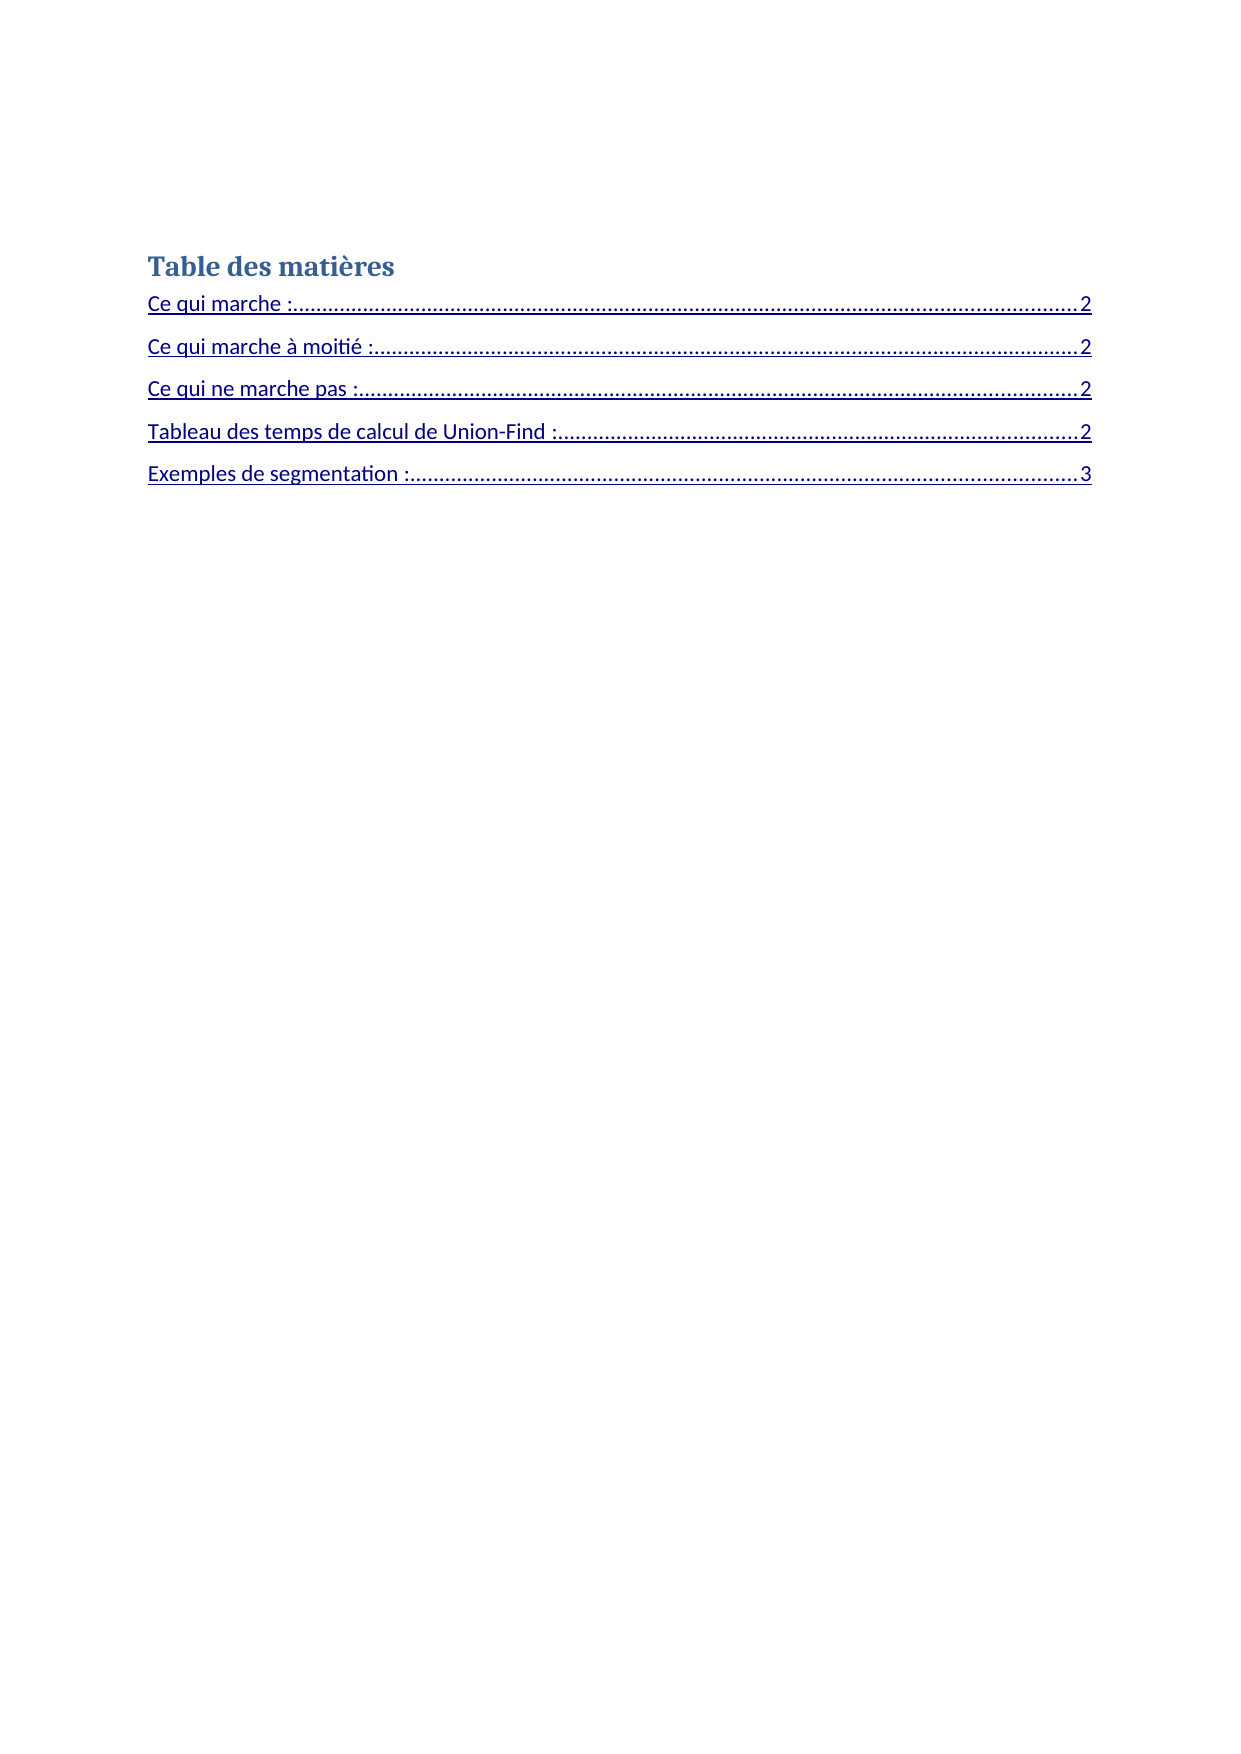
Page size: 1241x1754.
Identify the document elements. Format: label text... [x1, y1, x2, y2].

text Ce qui marche : 2 [148, 289, 1093, 317]
text Table des matières [148, 251, 1093, 284]
text Tableau des temps de calcul de Union-Find : 2 [148, 417, 1093, 445]
text Ce qui marche à moitié : 2 [148, 332, 1093, 360]
text Ce qui ne marche pas : 2 [148, 374, 1093, 402]
text Exemples de segmentation : 3 [148, 459, 1093, 488]
